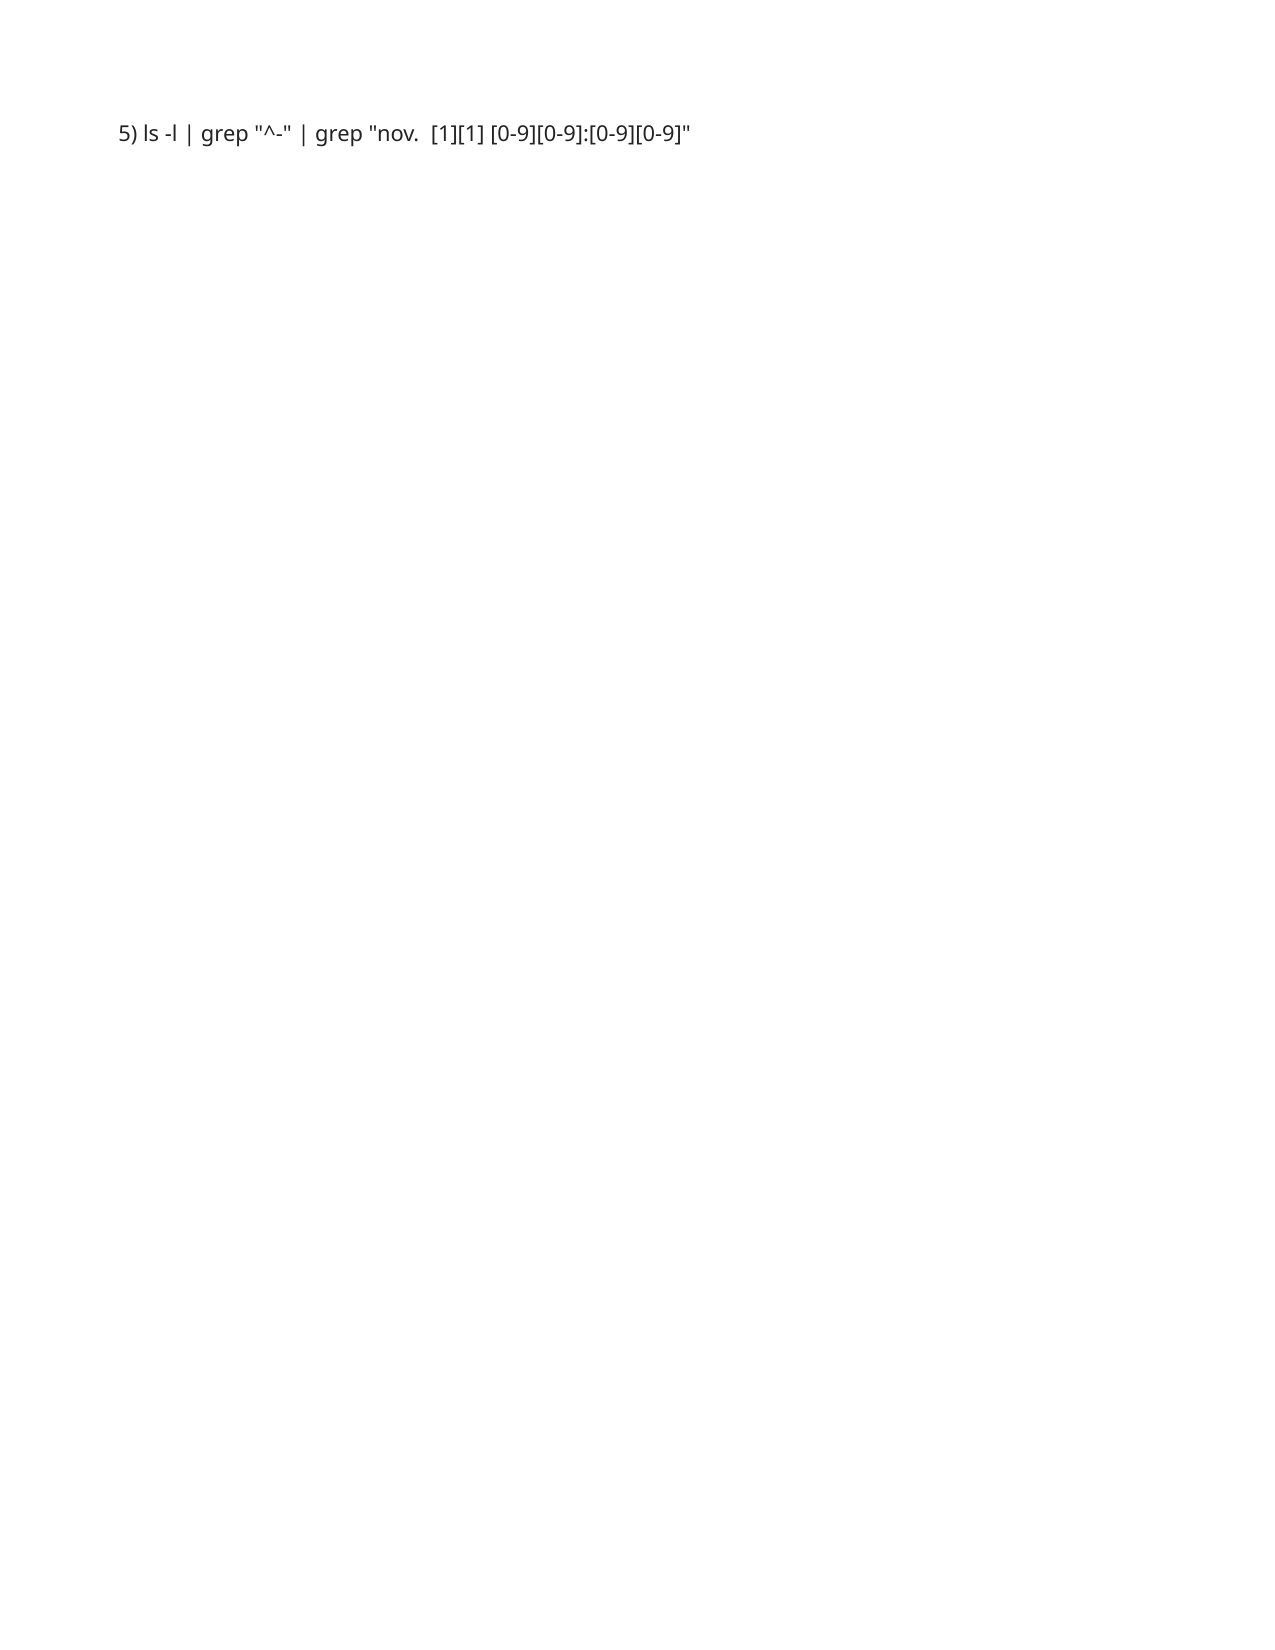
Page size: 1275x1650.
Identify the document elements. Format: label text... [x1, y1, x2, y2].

text 5) ls -l | grep "^-" | grep "nov. [1][1] [0-9][0-9]:[0-9][0-9]" [118, 118, 1157, 148]
